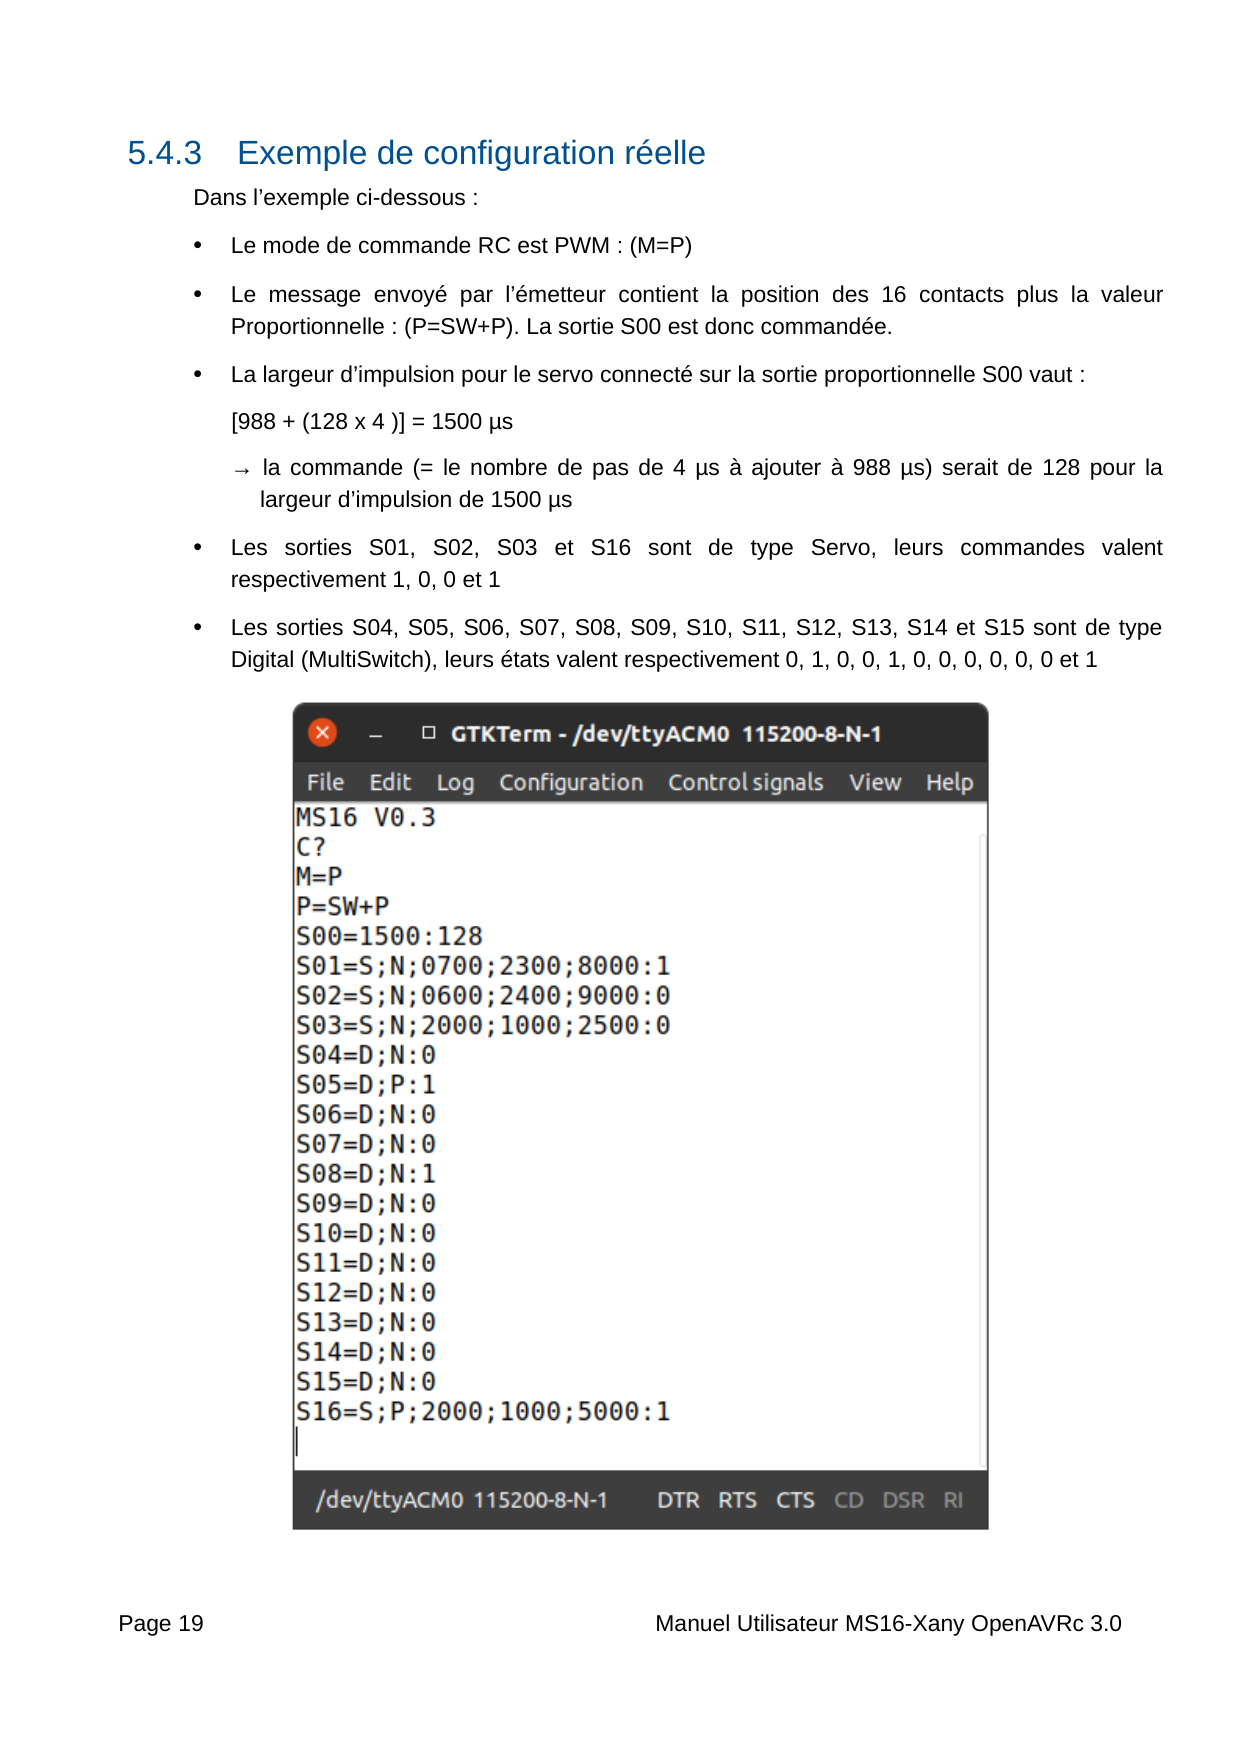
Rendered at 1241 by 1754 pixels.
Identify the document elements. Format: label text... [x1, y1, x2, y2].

list Les sorties S01, S02, S03 et S16 sont de type Servo, leurs commandes valent respectivement 1, 0, 0 et 1 [193, 532, 1164, 592]
text [988 + (128 x 4 )] = 1500 µs [118, 408, 1164, 434]
list Les sorties S04, S05, S06, S07, S08, S09, S10, S11, S12, S13, S14 et S15 sont de type Digital (MultiSwitch), leurs états valent respectivement 0, 1, 0, 0, 1, 0, 0, 0, 0, 0, 0 et 1 [193, 612, 1164, 672]
text Dans l’exemple ci-dessous : [118, 184, 1164, 210]
text → la commande (= le nombre de pas de 4 µs à ajouter à 988 µs) serait de 128 pour la largeur d’impulsion de 1500 µs [230, 454, 1164, 512]
picture [279, 692, 1003, 1544]
list Le mode de commande RC est PWM : (M=P) [193, 230, 1164, 259]
list La largeur d’impulsion pour le servo connecté sur la sortie proportionnelle S00 vaut : [193, 359, 1164, 388]
subtitle Exemple de configuration réelle [118, 133, 1164, 171]
list Le message envoyé par l’émetteur contient la position des 16 contacts plus la valeur Proportionnelle : (P=SW+P). La sortie S00 est donc commandée. [193, 279, 1164, 339]
